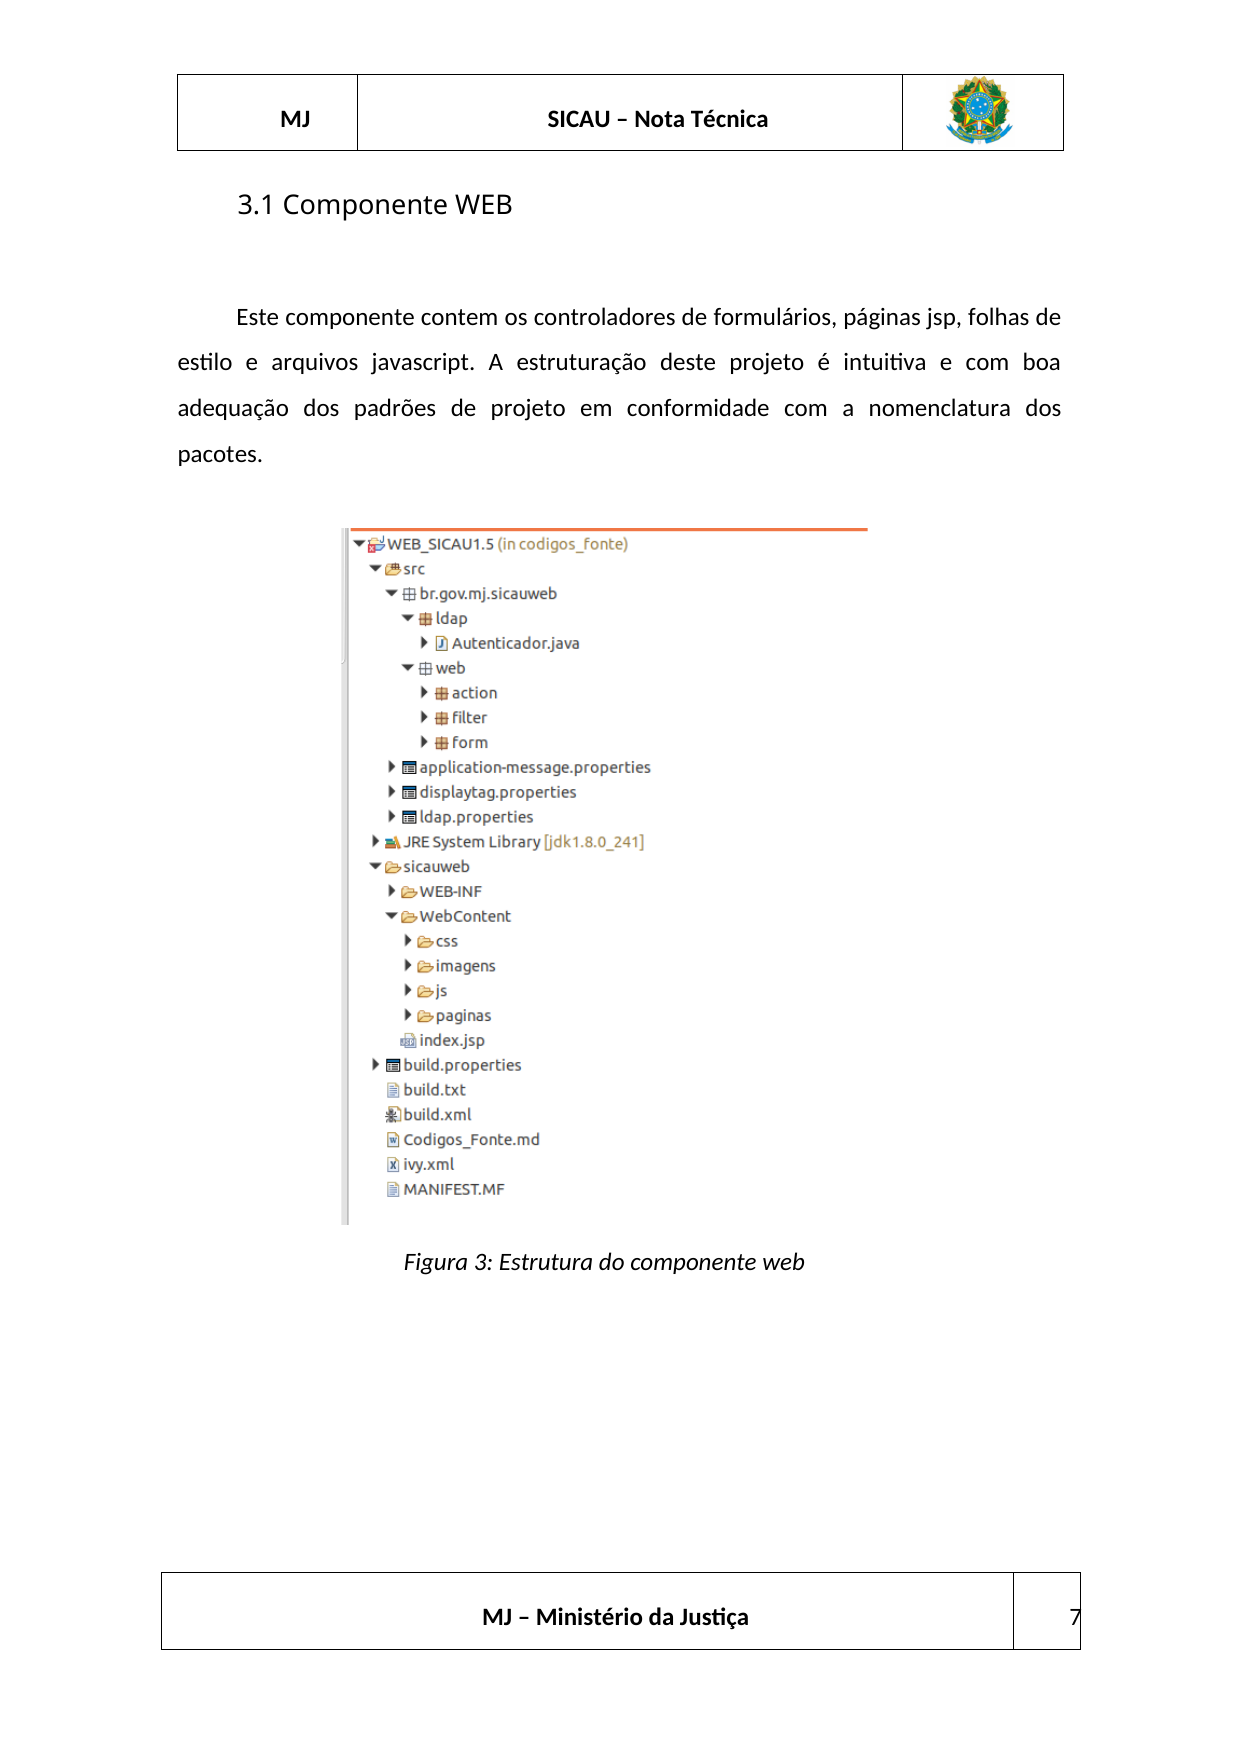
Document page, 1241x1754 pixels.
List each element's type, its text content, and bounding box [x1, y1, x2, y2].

text Este componente contem os controladores de formulários, páginas jsp, folhas de estilo e arquivos javascript. A estruturação deste projeto é intuitiva e com boa adequação dos padrões de projeto em conformidade com a nomenclatura dos pacotes. [177, 377, 1063, 392]
subtitle 3.1 Componente WEB [177, 186, 237, 223]
picture [341, 528, 868, 1225]
text Este componente contem os controladores de formulários, páginas jsp, folhas de estilo e arquivos javascript. A estruturação deste projeto é intuitiva e com boa adequação dos padrões de projeto em conformidade com a nomenclatura dos pacotes. [177, 423, 1063, 468]
text Figura 3: Estrutura do componente web [341, 1225, 868, 1276]
subtitle 3.1 Componente WEB [513, 186, 1063, 223]
picture [944, 75, 1020, 149]
text Este componente contem os controladores de formulários, páginas jsp, folhas de estilo e arquivos javascript. A estruturação deste projeto é intuitiva e com boa adequação dos padrões de projeto em conformidade com a nomenclatura dos pacotes. [177, 301, 1063, 346]
